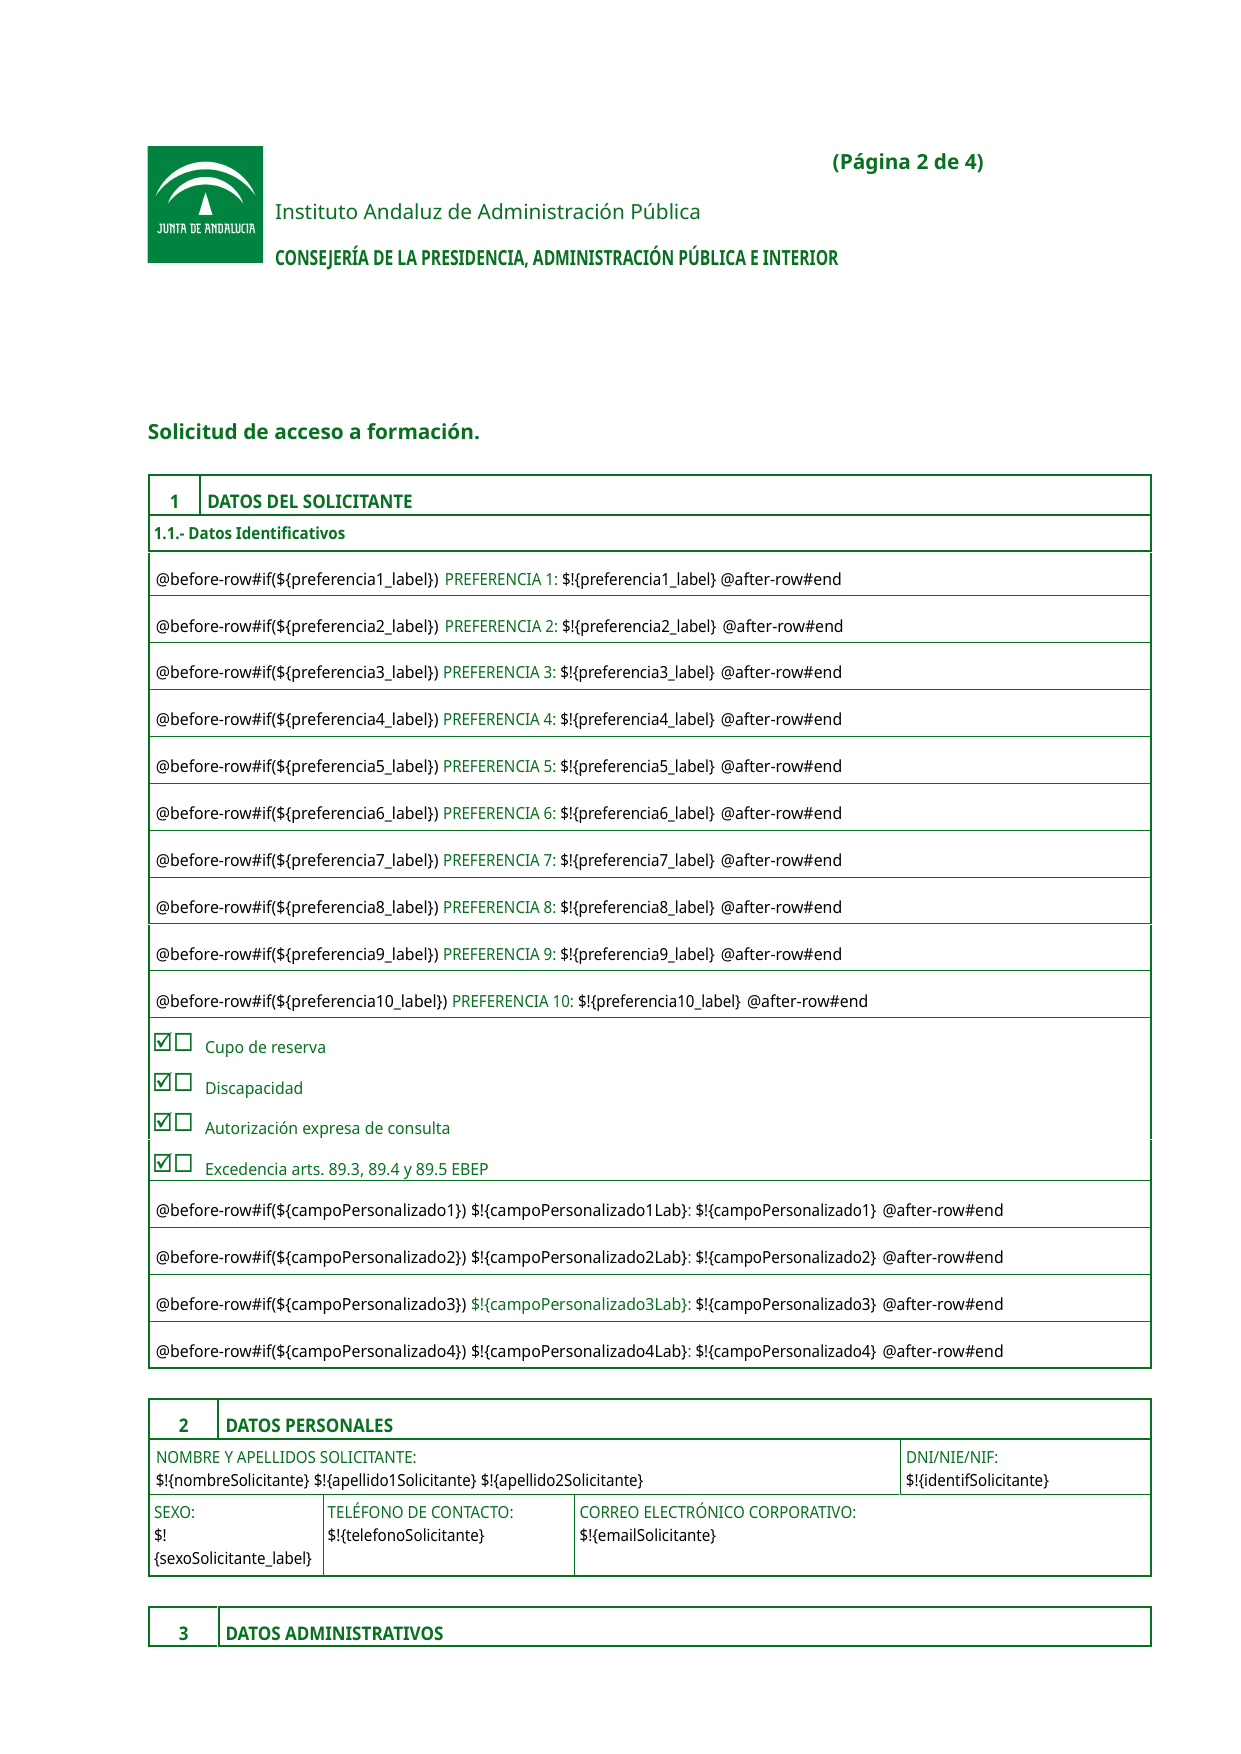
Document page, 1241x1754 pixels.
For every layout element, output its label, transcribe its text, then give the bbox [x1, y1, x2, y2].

table_cell #if (${autorizadoConsulta} == "1") #else#end [150, 1099, 199, 1139]
table_cell SEXO: $!{sexoSolicitante_label} [150, 1495, 323, 1575]
table_cell @before-row#if(${campoPersonalizado1}) $!{campoPersonalizado1Lab}: $!{campoPersonalizado1} @after-row#end [150, 1181, 1150, 1227]
table_cell CORREO ELECTRÓNICO CORPORATIVO: $!{emailSolicitante} [575, 1495, 1150, 1575]
table_cell Cupo de reserva [199, 1018, 1150, 1059]
table_cell @before-row#if(${preferencia9_label}) PREFERENCIA 9: $!{preferencia9_label} @after-row#end [150, 925, 1150, 970]
table_cell @before-row#if(${preferencia2_label}) PREFERENCIA 2: $!{preferencia2_label} @after-row#end [150, 596, 1150, 642]
table_header DATOS ADMINISTRATIVOS [220, 1608, 1150, 1645]
table_cell CONSEJERÍA DE LA PRESIDENCIA, ADMINISTRACIÓN PÚBLICA E INTERIOR [264, 238, 1081, 262]
table_header [148, 263, 263, 291]
table_cell [487, 342, 798, 377]
table_cell @before-row#if(${campoPersonalizado4}) $!{campoPersonalizado4Lab}: $!{campoPersonalizado4} @after-row#end [150, 1322, 1150, 1367]
table_cell [148, 291, 1152, 307]
table_cell @before-row#if(${preferencia7_label}) PREFERENCIA 7: $!{preferencia7_label} @after-row#end [150, 831, 1150, 877]
table_cell @before-row#if(${preferencia4_label}) PREFERENCIA 4: $!{preferencia4_label} @after-row#end [150, 690, 1150, 736]
table_header DATOS DEL SOLICITANTE [201, 476, 1150, 514]
table_header [264, 147, 828, 197]
table_cell #if (${poseeDiscapacidad} == "1") #else#end [150, 1059, 199, 1099]
table_header 2 [150, 1400, 217, 1438]
table_cell CONSEJERÍA DE LA PRESIDENCIA, ADMINISTRACIÓN PÚBLICA E INTERIOR [263, 263, 1081, 291]
table_cell @before-row#if(${preferencia6_label}) PREFERENCIA 6: $!{preferencia6_label} @after-row#end [150, 784, 1150, 830]
table_header DATOS PERSONALES [219, 1400, 1150, 1438]
table_cell #if (${cupoReserva} == "1") #else#end [150, 1018, 199, 1059]
table_cell @before-row#if(${preferencia10_label}) PREFERENCIA 10: $!{preferencia10_label} @after-row#end [150, 971, 1150, 1017]
table_cell Discapacidad [199, 1059, 1150, 1099]
table_cell @before-row#if(${preferencia1_label}) PREFERENCIA 1: $!{preferencia1_label} @after-row#end [150, 553, 1150, 595]
table_cell @before-row#if(${campoPersonalizado2}) $!{campoPersonalizado2Lab}: $!{campoPersonalizado2} @after-row#end [150, 1228, 1150, 1274]
table_cell [487, 307, 798, 342]
picture [147, 146, 264, 263]
table_cell [148, 342, 487, 377]
table_cell DNI/NIE/NIF: $!{identifSolicitante} [901, 1440, 1150, 1494]
table_cell TELÉFONO DE CONTACTO: $!{telefonoSolicitante} [324, 1495, 574, 1575]
table_cell [798, 197, 1081, 237]
table_cell 1.1.- Datos Identificativos [150, 516, 1150, 550]
table_cell @before-row#if(${preferencia5_label}) PREFERENCIA 5: $!{preferencia5_label} @after-row#end [150, 737, 1150, 783]
table_cell #if (${excedenciaEBEP} == "1") #else#end [150, 1140, 199, 1180]
table_cell [798, 307, 1152, 342]
table_header [1081, 147, 1152, 291]
table_cell [148, 307, 487, 342]
table_cell [798, 342, 1152, 377]
table_cell Autorización expresa de consulta [199, 1099, 1150, 1139]
table_header 1 [150, 476, 199, 514]
table_cell NOMBRE Y APELLIDOS SOLICITANTE: $!{nombreSolicitante} $!{apellido1Solicitante} $!{apellido2Solicitante} [150, 1440, 899, 1494]
table_cell @before-row#if(${campoPersonalizado3}) $!{campoPersonalizado3Lab}: $!{campoPersonalizado3} @after-row#end [150, 1275, 1150, 1321]
table_header Solicitud de acceso a formación. [148, 417, 1152, 446]
table_header (Página 2 de 4) [828, 147, 1081, 197]
table_cell Excedencia arts. 89.3, 89.4 y 89.5 EBEP [199, 1140, 1150, 1180]
table_header 3 [150, 1608, 217, 1645]
table_cell Instituto Andaluz de Administración Pública [264, 197, 798, 237]
table_cell @before-row#if(${preferencia3_label}) PREFERENCIA 3: $!{preferencia3_label} @after-row#end [150, 643, 1150, 689]
table_cell @before-row#if(${preferencia8_label}) PREFERENCIA 8: $!{preferencia8_label} @after-row#end [150, 878, 1150, 923]
